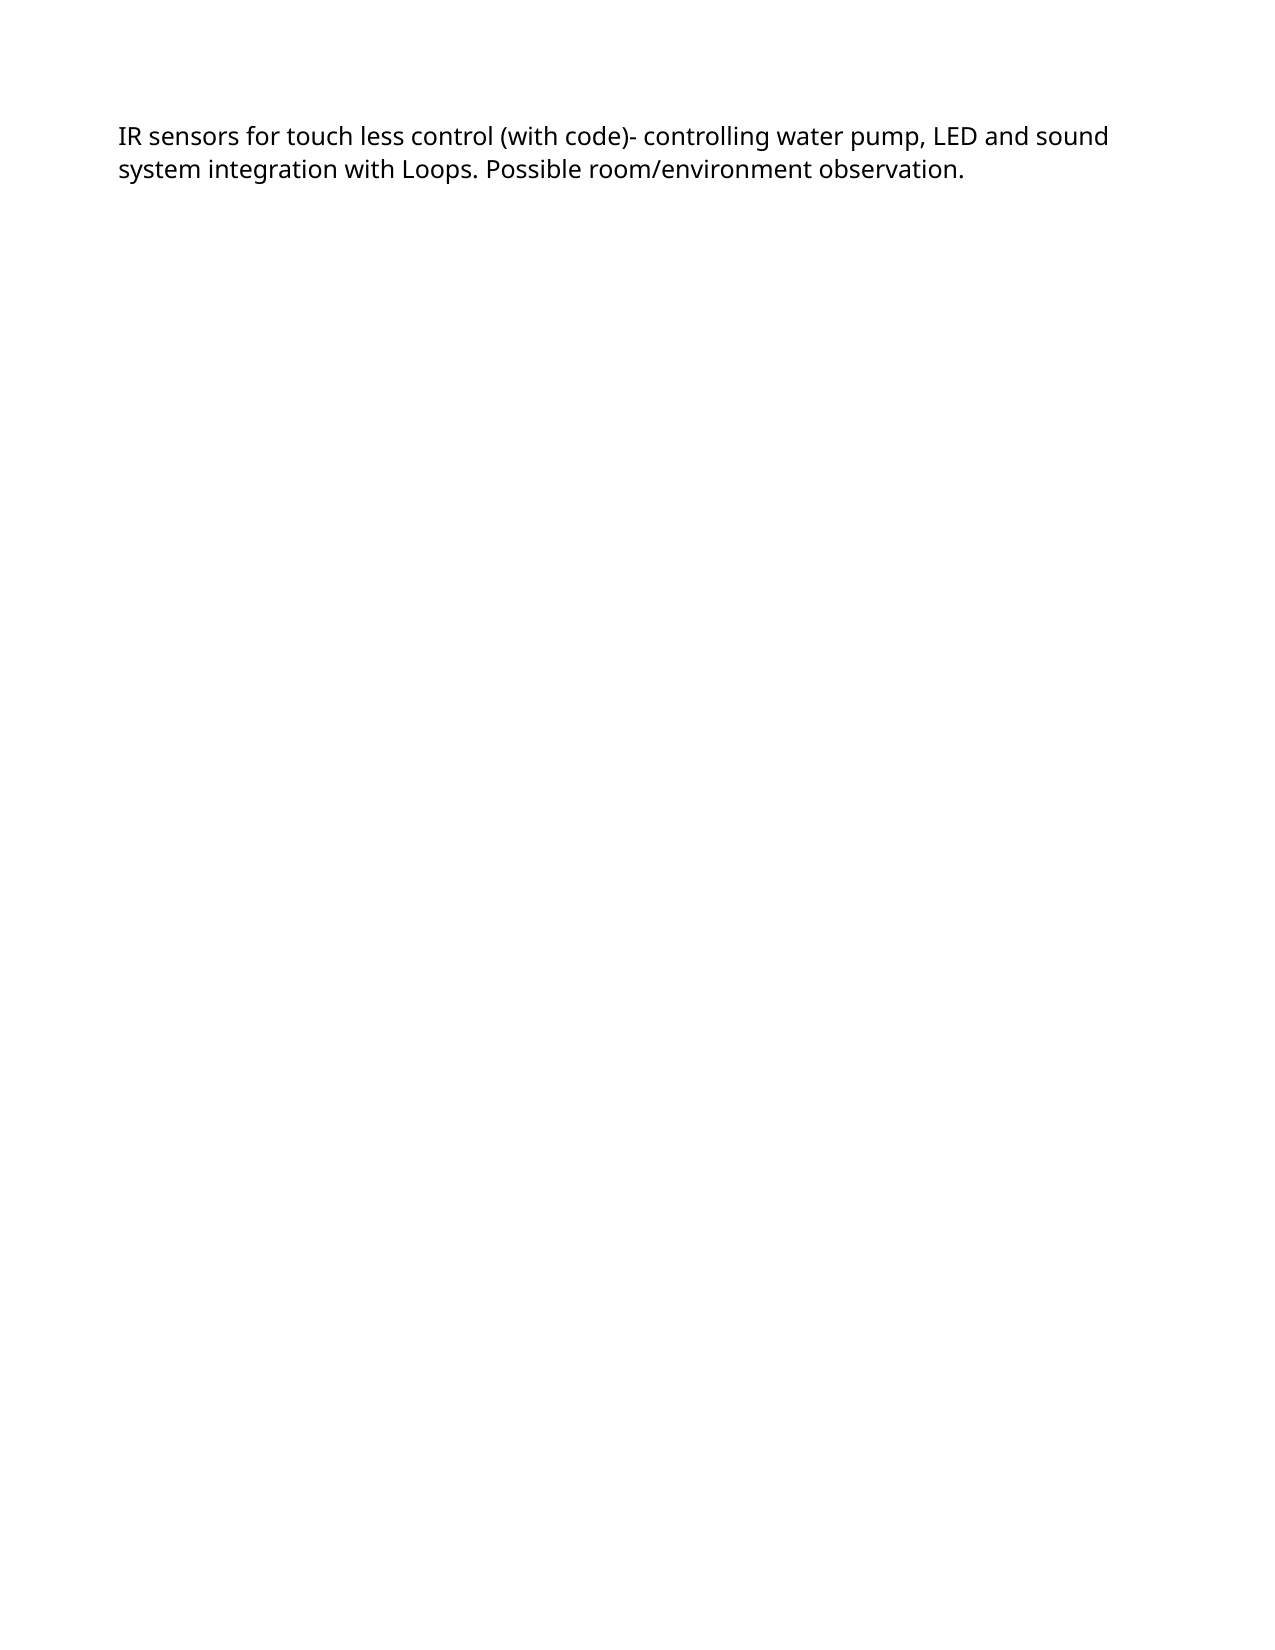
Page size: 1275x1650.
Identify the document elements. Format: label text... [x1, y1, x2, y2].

text IR sensors for touch less control (with code)- controlling water pump, LED and sound system integration with Loops. Possible room/environment observation. [118, 118, 1157, 186]
